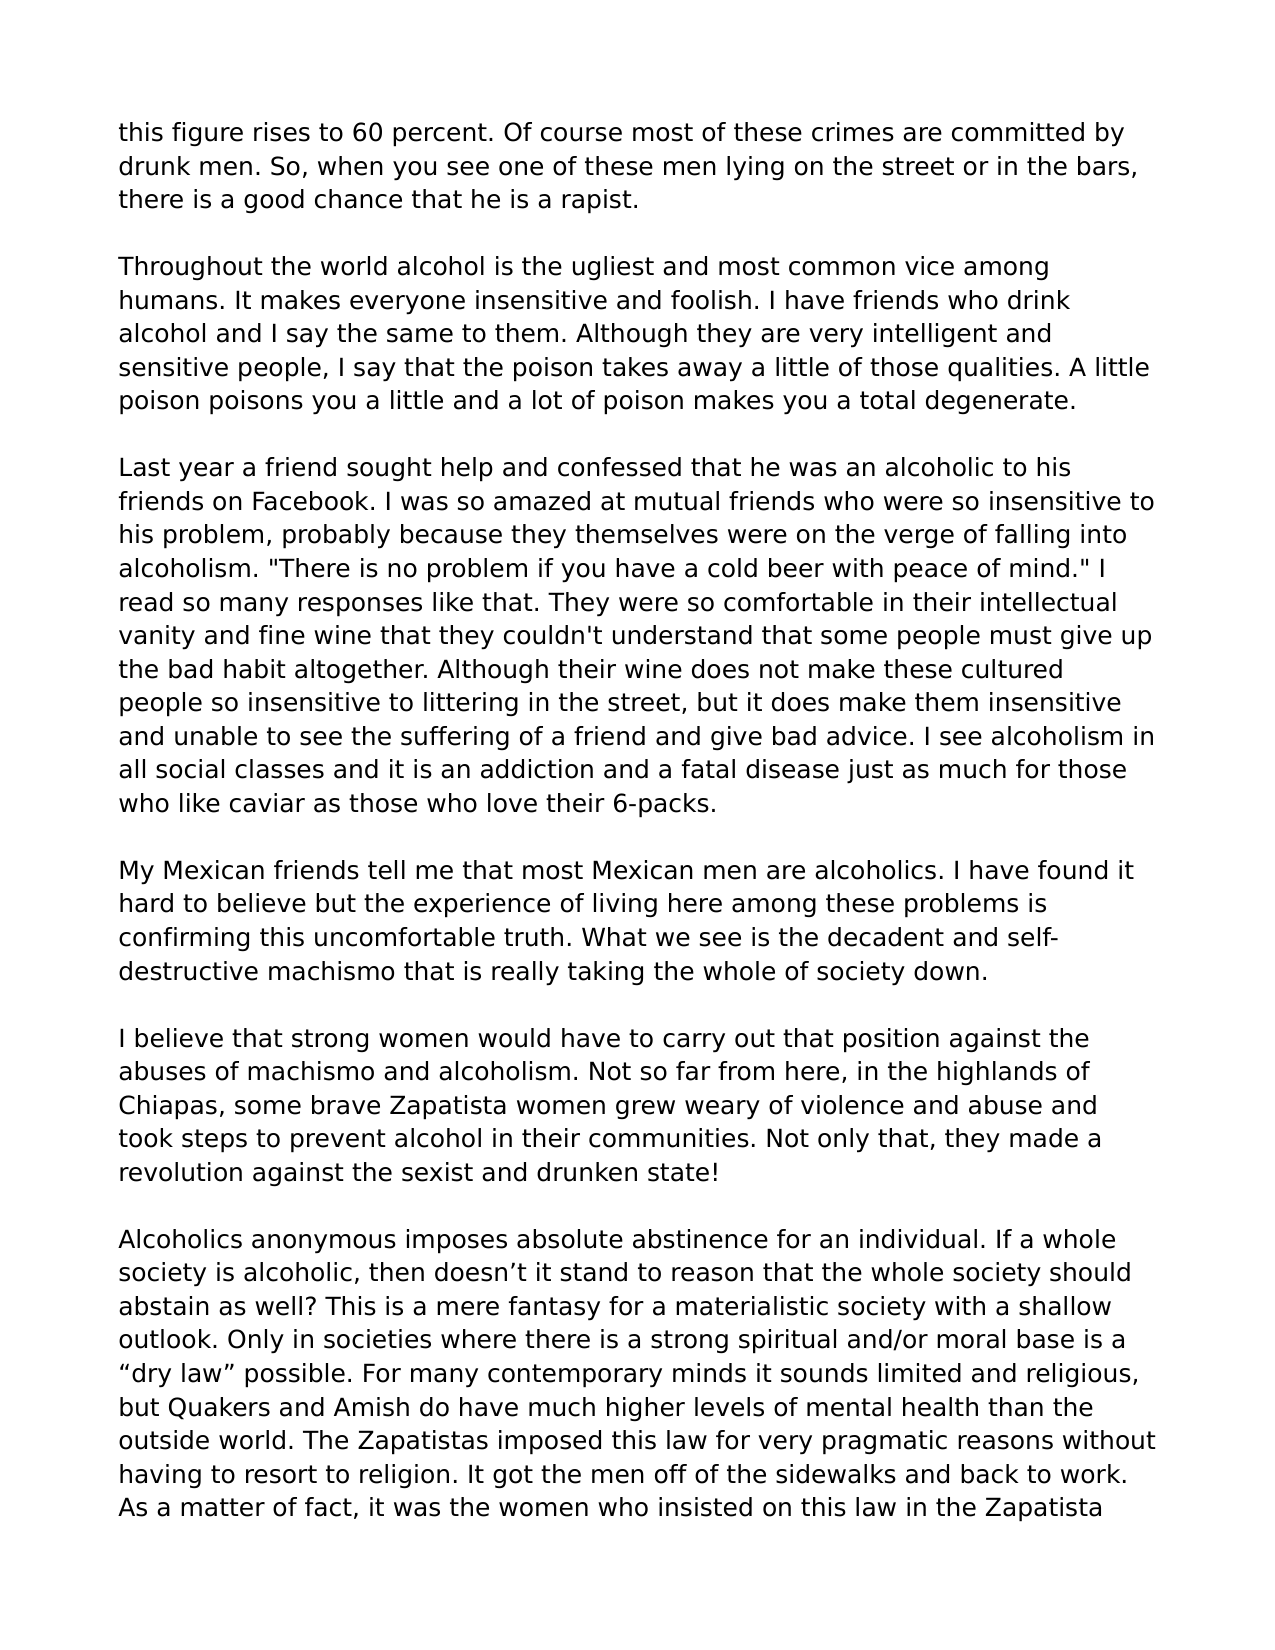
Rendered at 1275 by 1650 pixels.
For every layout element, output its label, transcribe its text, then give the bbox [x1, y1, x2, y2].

text this figure rises to 60 percent. Of course most of these crimes are committed by drunk men. So, when you see one of these men lying on the street or in the bars, there is a good chance that he is a rapist. Throughout the world alcohol is the ugliest and most common vice among humans. It makes everyone insensitive and foolish. I have friends who drink alcohol and I say the same to them. Although they are very intelligent and sensitive people, I say that the poison takes away a little of those qualities. A little poison poisons you a little and a lot of poison makes you a total degenerate. Last year a friend sought help and confessed that he was an alcoholic to his friends on Facebook. I was so amazed at mutual friends who were so insensitive to his problem, probably because they themselves were on the verge of falling into alcoholism. "There is no problem if you have a cold beer with peace of mind." I read so many responses like that. They were so comfortable in their intellectual vanity and fine wine that they couldn't understand that some people must give up the bad habit altogether. Although their wine does not make these cultured people so insensitive to littering in the street, but it does make them insensitive and unable to see the suffering of a friend and give bad advice. I see alcoholism in all social classes and it is an addiction and a fatal disease just as much for those who like caviar as those who love their 6-packs. My Mexican friends tell me that most Mexican men are alcoholics. I have found it hard to believe but the experience of living here among these problems is confirming this uncomfortable truth. What we see is the decadent and self-destructive machismo that is really taking the whole of society down. I believe that strong women would have to carry out that position against the abuses of machismo and alcoholism. Not so far from here, in the highlands of Chiapas, some brave Zapatista women grew weary of violence and abuse and took steps to prevent alcohol in their communities. Not only that, they made a revolution against the sexist and drunken state! Alcoholics anonymous imposes absolute abstinence for an individual. If a whole society is alcoholic, then doesn’t it stand to reason that the whole society should abstain as well? This is a mere fantasy for a materialistic society with a shallow outlook. Only in societies where there is a strong spiritual and/or moral base is a “dry law” possible. For many contemporary minds it sounds limited and religious, but Quakers and Amish do have much higher levels of mental health than the outside world. The Zapatistas imposed this law for very pragmatic reasons without having to resort to religion. It got the men off of the sidewalks and back to work. As a matter of fact, it was the women who insisted on this law in the Zapatista [118, 118, 1157, 1522]
